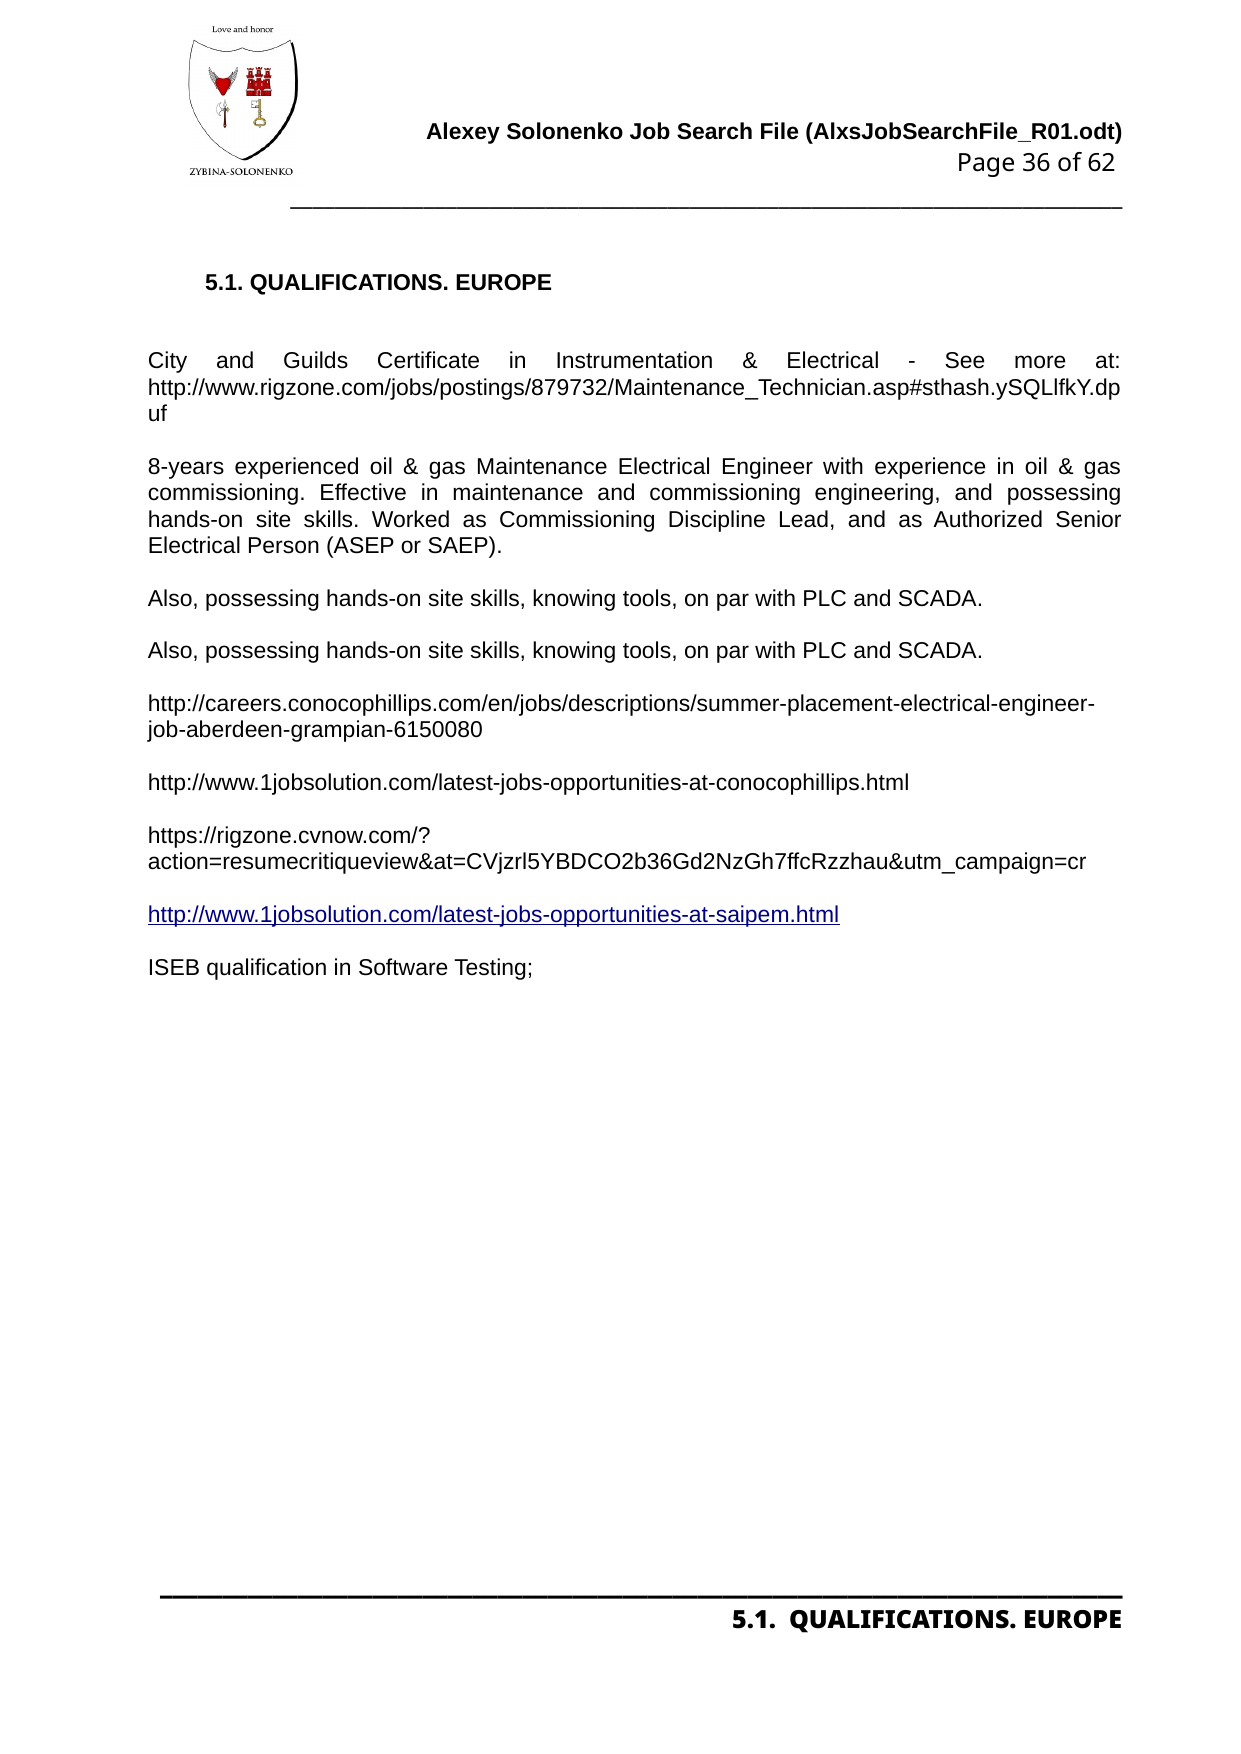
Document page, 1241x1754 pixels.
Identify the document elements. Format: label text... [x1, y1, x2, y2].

picture [185, 22, 303, 186]
text Also, possessing hands-on site skills, knowing tools, on par with PLC and SCADA. [148, 585, 1122, 611]
text https://rigzone.cvnow.com/?action=resumecritiqueview&at=CVjzrl5YBDCO2b36Gd2NzGh7ffcRzzhau&utm_campaign=cr [148, 822, 1122, 874]
text http://www.1jobsolution.com/latest-jobs-opportunities-at-conocophillips.html [148, 769, 1122, 796]
text http://careers.conocophillips.com/en/jobs/descriptions/summer-placement-electrical-engineer-job-aberdeen-grampian-6150080 [148, 690, 1122, 743]
text http://www.1jobsolution.com/latest-jobs-opportunities-at-saipem.html [148, 901, 1122, 927]
subtitle QUALIFICATIONS. EUROPE [148, 268, 1122, 295]
text Also, possessing hands-on site skills, knowing tools, on par with PLC and SCADA. [148, 637, 1122, 664]
text ISEB qualification in Software Testing; [148, 954, 1122, 980]
text 8-years experienced oil & gas Maintenance Electrical Engineer with experience in oil & gas commissioning. Effective in maintenance and commissioning engineering, and possessing hands-on site skills. Worked as Commissioning Discipline Lead, and as Authorized Senior Electrical Person (ASEP or SAEP). [148, 453, 1122, 558]
text City and Guilds Certificate in Instrumentation & Electrical - See more at: http://www.rigzone.com/jobs/postings/879732/Maintenance_Technician.asp#sthash.ySQLlfkY.dpuf [148, 347, 1122, 427]
